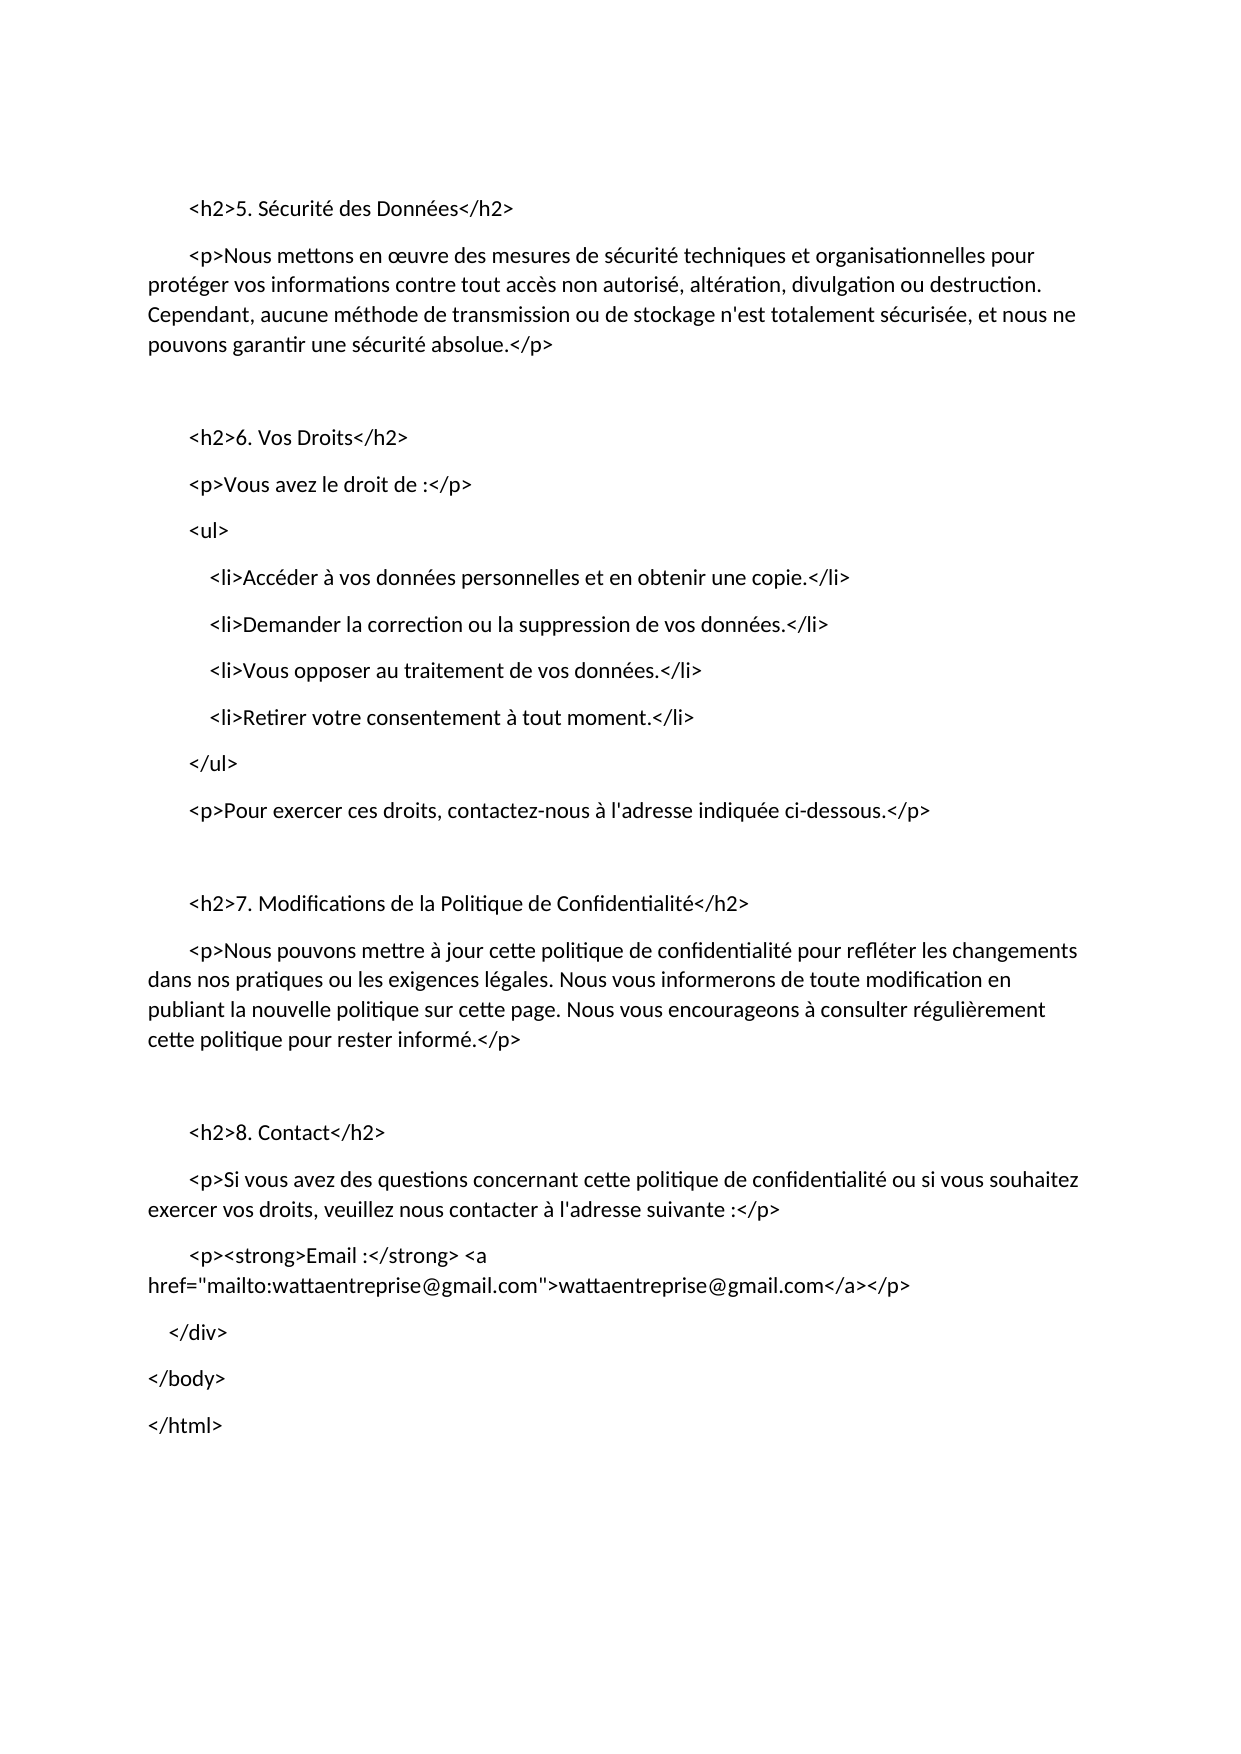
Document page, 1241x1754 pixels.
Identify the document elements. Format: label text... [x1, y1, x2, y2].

text <p>Vous avez le droit de :</p> [148, 470, 1093, 498]
text </html> [148, 1411, 1093, 1439]
text <li>Vous opposer au traitement de vos données.</li> [148, 656, 1093, 684]
text </ul> [148, 749, 1093, 777]
text <h2>5. Sécurité des Données</h2> [148, 194, 1093, 222]
text <p>Si vous avez des questions concernant cette politique de confidentialité ou si vous souhaitez exercer vos droits, veuillez nous contacter à l'adresse suivante :</p> [148, 1165, 1093, 1223]
text <li>Accéder à vos données personnelles et en obtenir une copie.</li> [148, 563, 1093, 591]
text <h2>6. Vos Droits</h2> [148, 423, 1093, 452]
text <p><strong>Email :</strong> <a href="mailto:wattaentreprise@gmail.com">wattaentreprise@gmail.com</a></p> [148, 1242, 1093, 1299]
text <li>Retirer votre consentement à tout moment.</li> [148, 703, 1093, 731]
text <p>Nous pouvons mettre à jour cette politique de confidentialité pour refléter les changements dans nos pratiques ou les exigences légales. Nous vous informerons de toute modification en publiant la nouvelle politique sur cette page. Nous vous encourageons à consulter régulièrement cette politique pour rester informé.</p> [148, 936, 1093, 1053]
text </div> [148, 1318, 1093, 1346]
text </body> [148, 1364, 1093, 1393]
text <li>Demander la correction ou la suppression de vos données.</li> [148, 610, 1093, 638]
text <h2>8. Contact</h2> [148, 1118, 1093, 1147]
text <h2>7. Modifications de la Politique de Confidentialité</h2> [148, 889, 1093, 917]
text <ul> [148, 517, 1093, 545]
text <p>Nous mettons en œuvre des mesures de sécurité techniques et organisationnelles pour protéger vos informations contre tout accès non autorisé, altération, divulgation ou destruction. Cependant, aucune méthode de transmission ou de stockage n'est totalement sécurisée, et nous ne pouvons garantir une sécurité absolue.</p> [148, 241, 1093, 358]
text <p>Pour exercer ces droits, contactez-nous à l'adresse indiquée ci-dessous.</p> [148, 796, 1093, 824]
